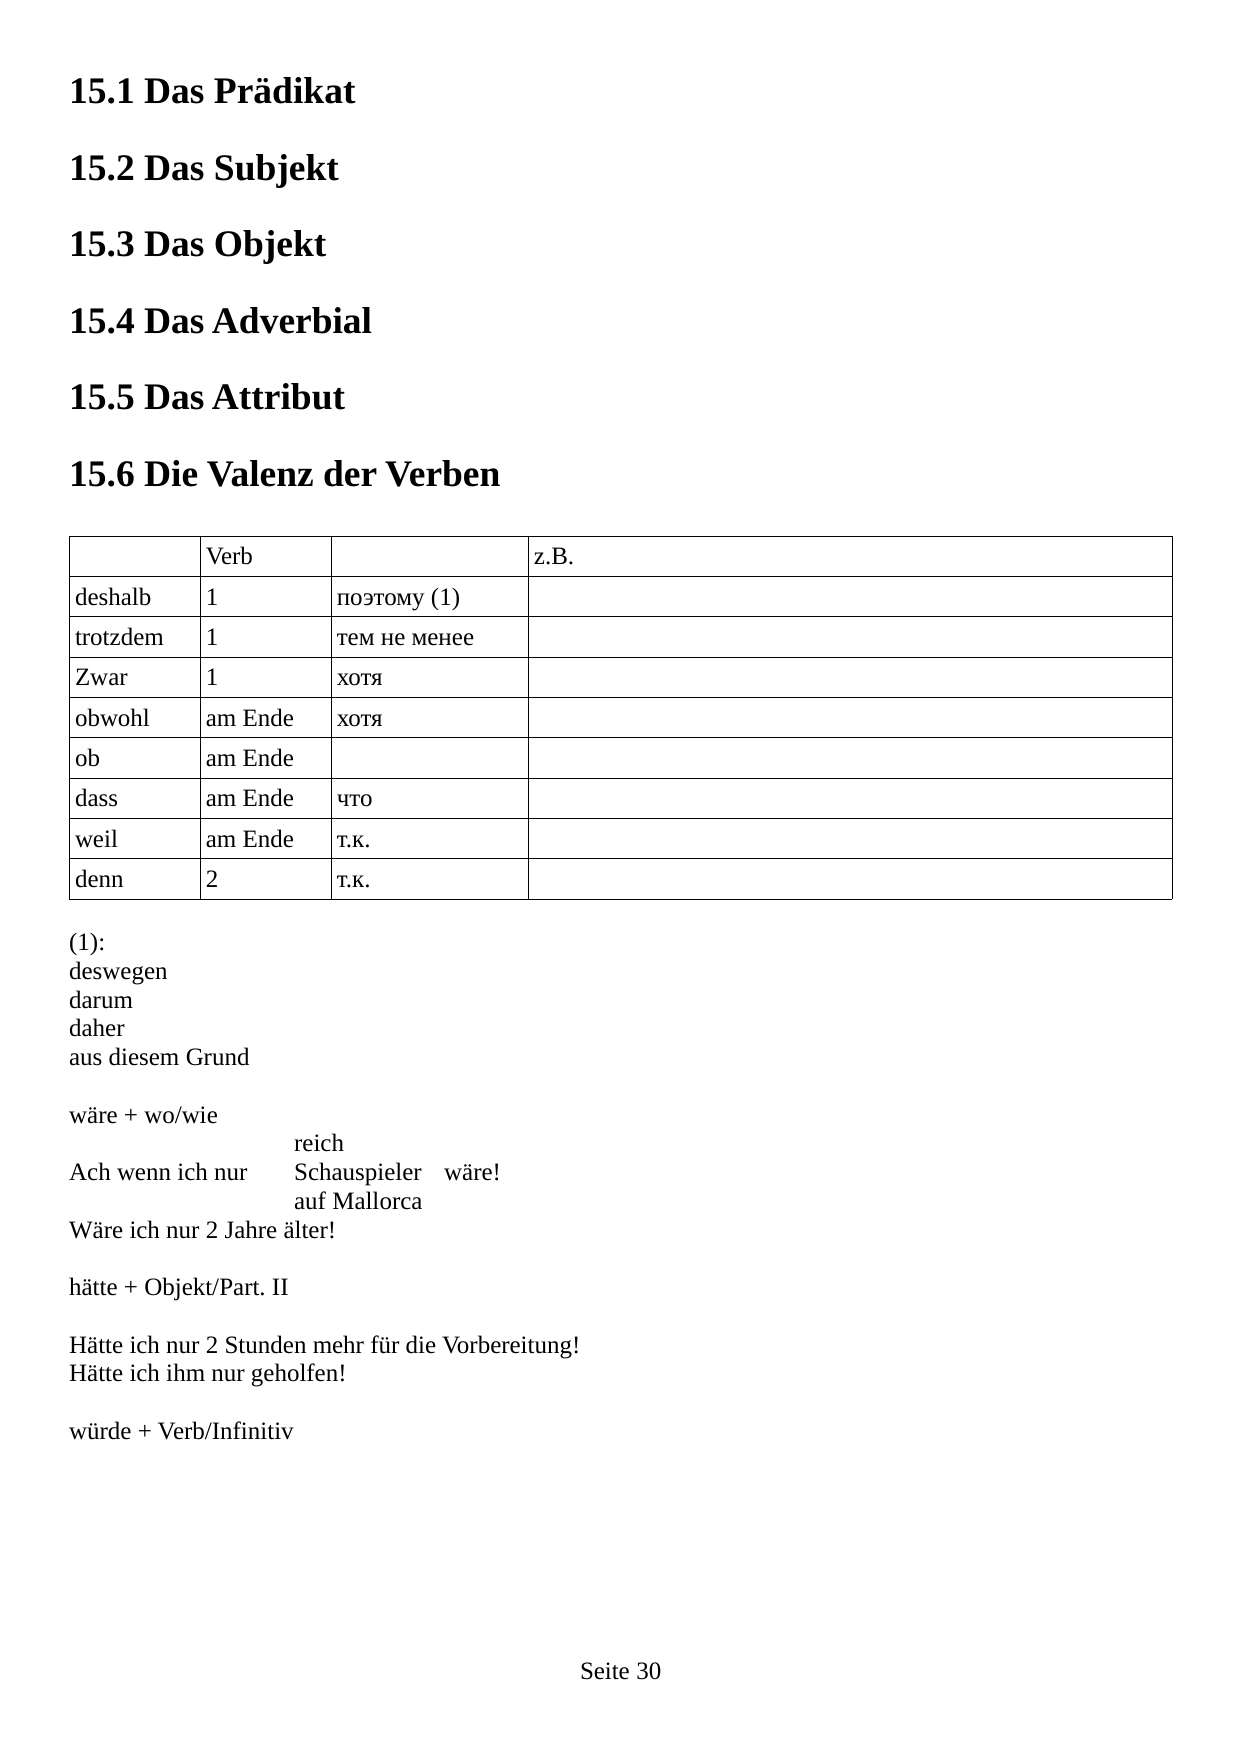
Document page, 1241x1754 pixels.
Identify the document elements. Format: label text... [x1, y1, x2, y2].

table_cell trotzdem [70, 617, 200, 657]
subtitle 15.2 Das Subjekt [69, 145, 1172, 188]
table_cell [529, 617, 1172, 657]
table_cell [529, 779, 1172, 818]
text Ach wenn ich nur Schauspieler wäre! [69, 1157, 1172, 1186]
table_cell dass [70, 779, 200, 818]
table_cell [529, 859, 1172, 898]
table_cell [529, 658, 1172, 697]
table_cell am Ende [201, 698, 331, 737]
text Hätte ich ihm nur geholfen! [69, 1358, 1172, 1387]
table_header [332, 537, 528, 576]
table_cell поэтому (1) [332, 577, 528, 616]
subtitle 15.3 Das Objekt [69, 222, 1172, 265]
table_cell ob [70, 738, 200, 777]
table_cell что [332, 779, 528, 818]
table_cell хотя [332, 698, 528, 737]
subtitle 15.4 Das Adverbial [69, 298, 1172, 341]
table_cell am Ende [201, 819, 331, 858]
text Hätte ich nur 2 Stunden mehr für die Vorbereitung! [69, 1330, 1172, 1358]
table_cell denn [70, 859, 200, 898]
table_cell weil [70, 819, 200, 858]
text darum [69, 985, 1172, 1013]
table_cell obwohl [70, 698, 200, 737]
table_cell Zwar [70, 658, 200, 697]
text deswegen [69, 956, 1172, 985]
table_cell [529, 819, 1172, 858]
table_cell хотя [332, 658, 528, 697]
table_cell тем не менее [332, 617, 528, 657]
text Wäre ich nur 2 Jahre älter! [69, 1215, 1172, 1243]
table_cell т.к. [332, 859, 528, 898]
text aus diesem Grund [69, 1042, 1172, 1071]
table_header z.B. [529, 537, 1172, 576]
table_cell 1 [201, 617, 331, 657]
table_header Verb [201, 537, 331, 576]
table_cell [529, 577, 1172, 616]
text würde + Verb/Infinitiv [69, 1416, 1172, 1445]
table_cell 1 [201, 658, 331, 697]
subtitle 15.5 Das Attribut [69, 375, 1172, 418]
text (1): [69, 927, 1172, 956]
table_cell am Ende [201, 779, 331, 818]
text wäre + wo/wie [69, 1100, 1172, 1128]
table_header [70, 537, 200, 576]
table_cell deshalb [70, 577, 200, 616]
table_cell [529, 738, 1172, 777]
table_cell [529, 698, 1172, 737]
table_cell am Ende [201, 738, 331, 777]
table_cell [332, 738, 528, 777]
text reich [69, 1128, 1172, 1157]
text hätte + Objekt/Part. II [69, 1272, 1172, 1301]
text daher [69, 1013, 1172, 1042]
table_cell 1 [201, 577, 331, 616]
table_cell 2 [201, 859, 331, 898]
table_cell т.к. [332, 819, 528, 858]
text auf Mallorca [69, 1186, 1172, 1215]
subtitle 15.6 Die Valenz der Verben [69, 451, 1172, 494]
subtitle 15.1 Das Prädikat [69, 69, 1172, 112]
